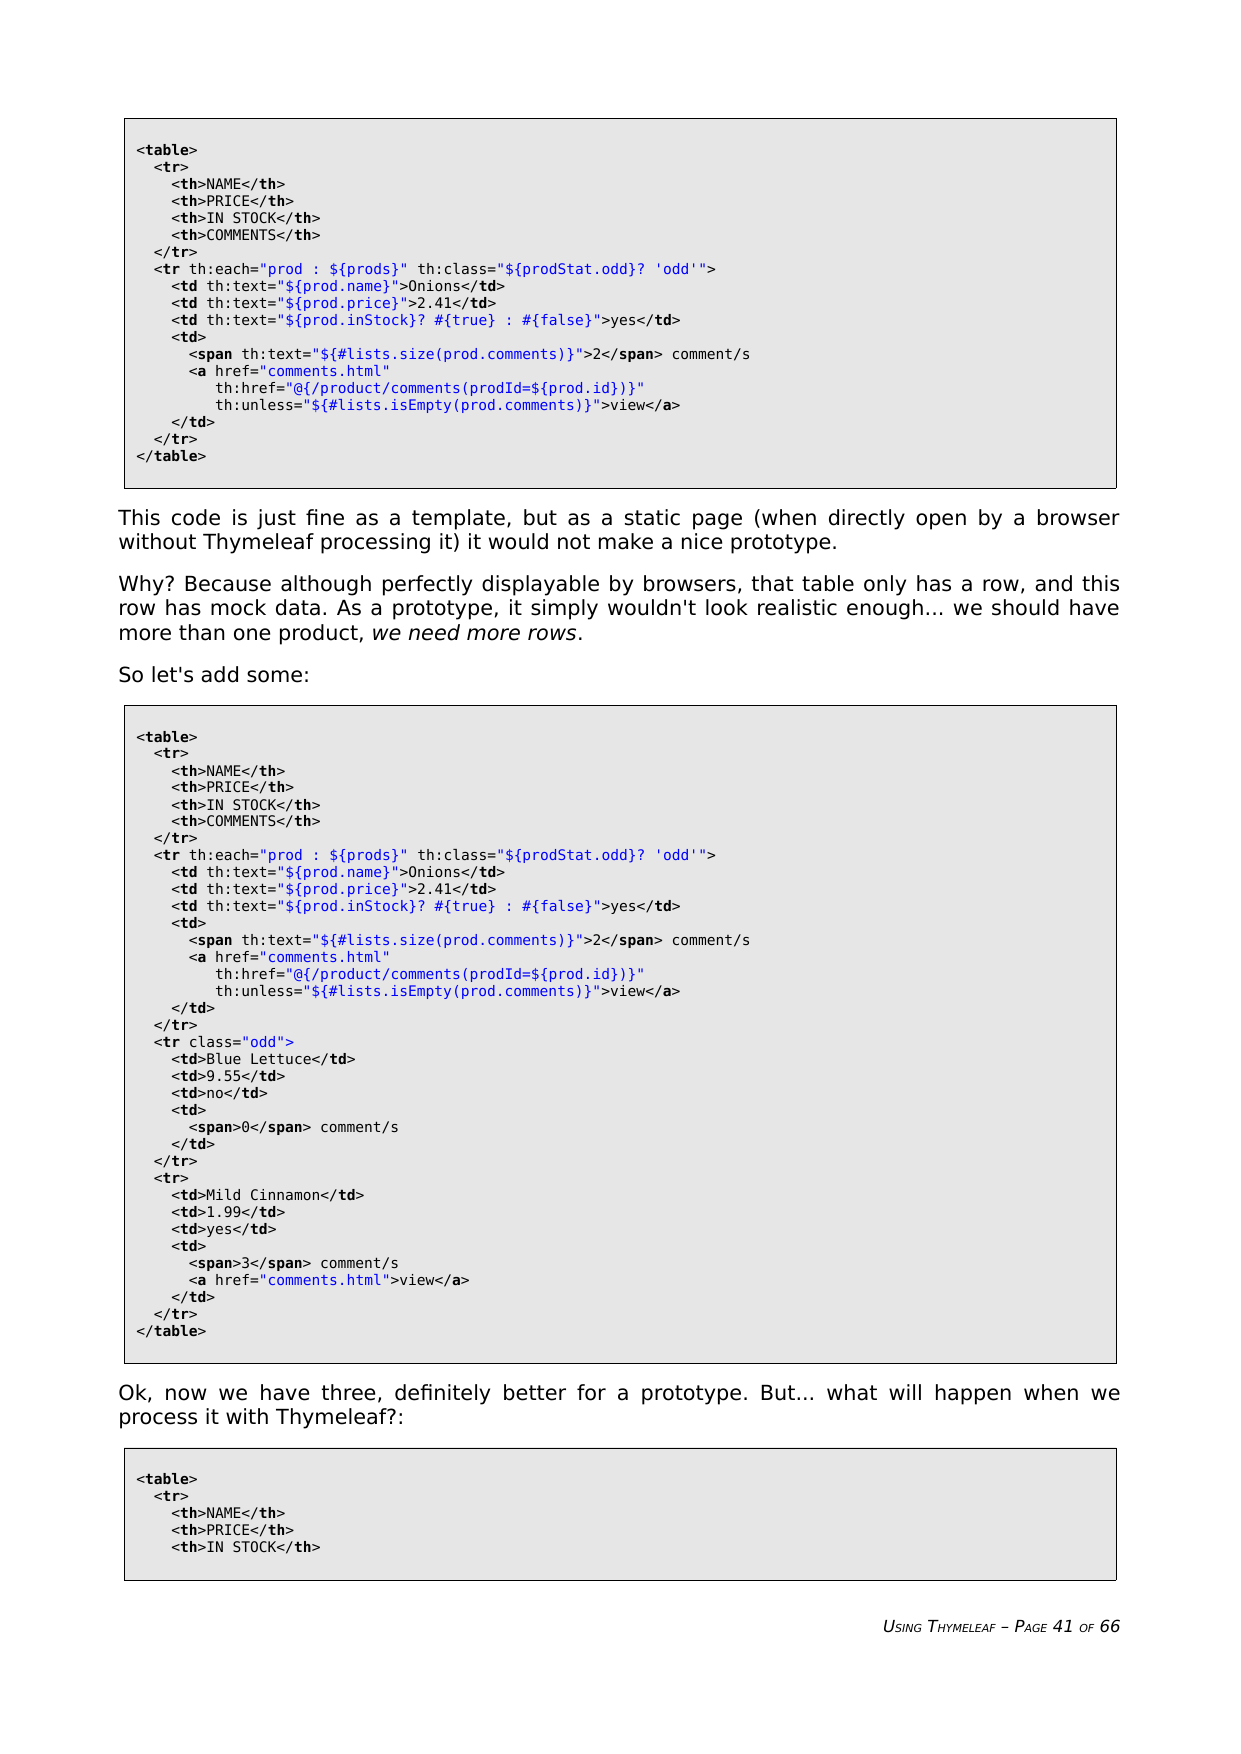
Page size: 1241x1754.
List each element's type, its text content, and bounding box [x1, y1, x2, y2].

text This code is just fine as a template, but as a static page (when directly open by a browser without Thymeleaf processing it) it would not make a nice prototype. [118, 506, 1122, 554]
text <table> <tr> <th>NAME</th> <th>PRICE</th> <th>IN STOCK</th> <th>COMMENTS</th> </tr> <tr th:each="prod : ${prods}" th:class="${prodStat.odd}? 'odd'"> <td th:text="${prod.name}">Onions</td> <td th:text="${prod.price}">2.41</td> <td th:text="${prod.inStock}? #{true} : #{false}">yes</td> <td> <span th:text="${#lists.size(prod.comments)}">2</span> comment/s <a href="comments.html" th:href="@{/product/comments(prodId=${prod.id})}" th:unless="${#lists.isEmpty(prod.comments)}">view</a> </td> </tr> <tr class="odd"> <td>Blue Lettuce</td> <td>9.55</td> <td>no</td> <td> <span>0</span> comment/s </td> </tr> <tr> <td>Mild Cinnamon</td> <td>1.99</td> <td>yes</td> <td> <span>3</span> comment/s <a href="comments.html">view</a> </td> </tr> </table> [125, 706, 1116, 1363]
text Why? Because although perfectly displayable by browsers, that table only has a row, and this row has mock data. As a prototype, it simply wouldn't look realistic enough... we should have more than one product, we need more rows. [118, 572, 1122, 645]
text <table> <tr> <th>NAME</th> <th>PRICE</th> <th>IN STOCK</th> [125, 1449, 1116, 1580]
text So let's add some: [118, 663, 1122, 687]
text Ok, now we have three, definitely better for a prototype. But... what will happen when we process it with Thymeleaf?: [118, 1381, 1122, 1430]
text <table> <tr> <th>NAME</th> <th>PRICE</th> <th>IN STOCK</th> <th>COMMENTS</th> </tr> <tr th:each="prod : ${prods}" th:class="${prodStat.odd}? 'odd'"> <td th:text="${prod.name}">Onions</td> <td th:text="${prod.price}">2.41</td> <td th:text="${prod.inStock}? #{true} : #{false}">yes</td> <td> <span th:text="${#lists.size(prod.comments)}">2</span> comment/s <a href="comments.html" th:href="@{/product/comments(prodId=${prod.id})}" th:unless="${#lists.isEmpty(prod.comments)}">view</a> </td> </tr> </table> [125, 119, 1116, 488]
